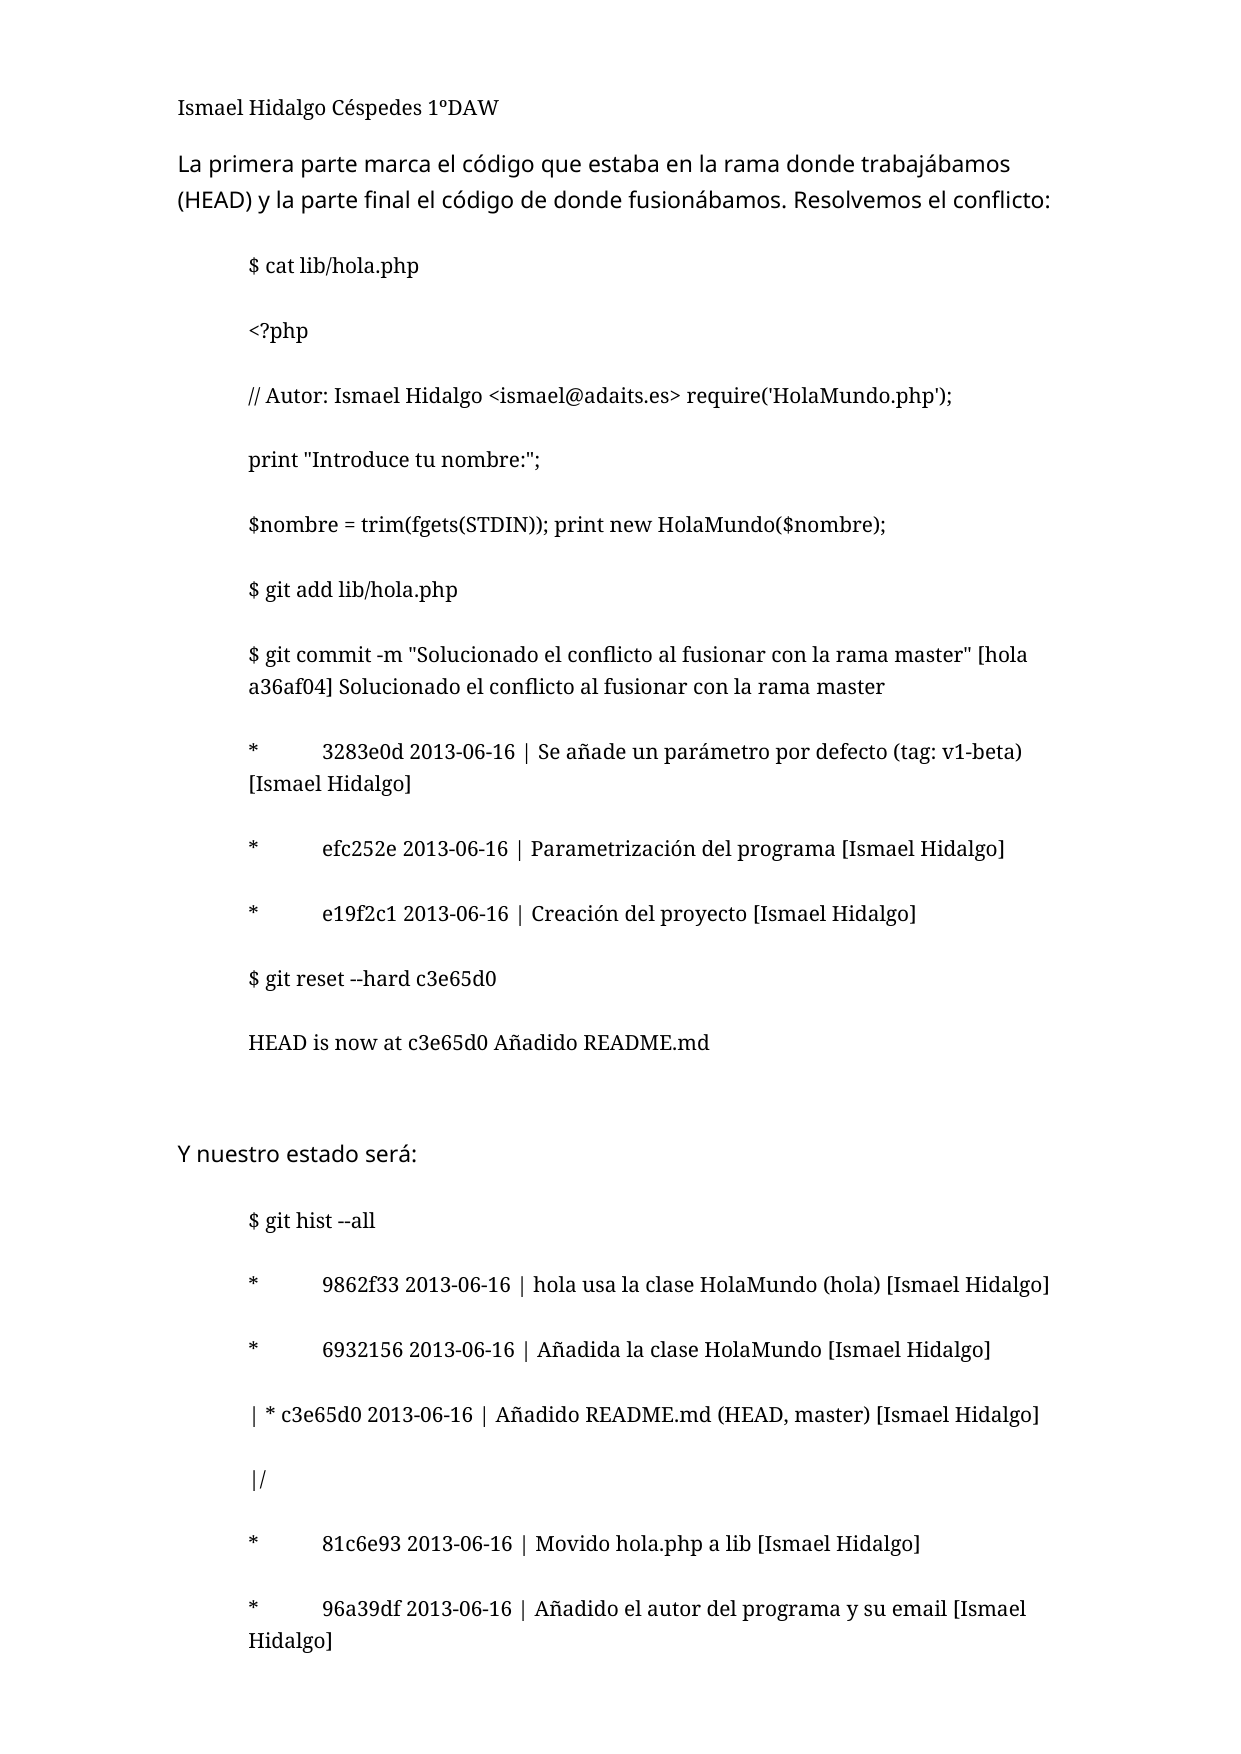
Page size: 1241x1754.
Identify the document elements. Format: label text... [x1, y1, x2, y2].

text $ git reset --hard c3e65d0 [248, 964, 1063, 992]
text * 81c6e93 2013-06-16 | Movido hola.php a lib [Ismael Hidalgo] [248, 1529, 1063, 1558]
text print "Introduce tu nombre:"; [248, 446, 1063, 474]
text * e19f2c1 2013-06-16 | Creación del proyecto [Ismael Hidalgo] [248, 899, 1063, 927]
text * 9862f33 2013-06-16 | hola usa la clase HolaMundo (hola) [Ismael Hidalgo] [248, 1270, 1063, 1299]
text |/ [248, 1464, 1063, 1493]
text <?php [248, 316, 1063, 345]
text $ git add lib/hola.php [248, 575, 1063, 603]
text * 3283e0d 2013-06-16 | Se añade un parámetro por defecto (tag: v1-beta) [Ismael Hidalgo] [248, 737, 1063, 798]
text $ git commit -m "Solucionado el conflicto al fusionar con la rama master" [hola a36af04] Solucionado el conflicto al fusionar con la rama master [248, 640, 1063, 701]
list Y nuestro estado será: [177, 1138, 1063, 1169]
text * efc252e 2013-06-16 | Parametrización del programa [Ismael Hidalgo] [248, 834, 1063, 863]
text $ cat lib/hola.php [248, 252, 1063, 280]
list La primera parte marca el código que estaba en la rama donde trabajábamos (HEAD) y la parte final el código de donde fusionábamos. Resolvemos el conflicto: [177, 148, 1063, 215]
text * 6932156 2013-06-16 | Añadida la clase HolaMundo [Ismael Hidalgo] [248, 1335, 1063, 1363]
text HEAD is now at c3e65d0 Añadido README.md [248, 1028, 1063, 1057]
text * 96a39df 2013-06-16 | Añadido el autor del programa y su email [Ismael Hidalgo] [248, 1594, 1063, 1655]
text // Autor: Ismael Hidalgo <ismael@adaits.es> require('HolaMundo.php'); [248, 381, 1063, 409]
text | * c3e65d0 2013-06-16 | Añadido README.md (HEAD, master) [Ismael Hidalgo] [248, 1400, 1063, 1428]
text $nombre = trim(fgets(STDIN)); print new HolaMundo($nombre); [248, 510, 1063, 539]
text $ git hist --all [248, 1206, 1063, 1234]
